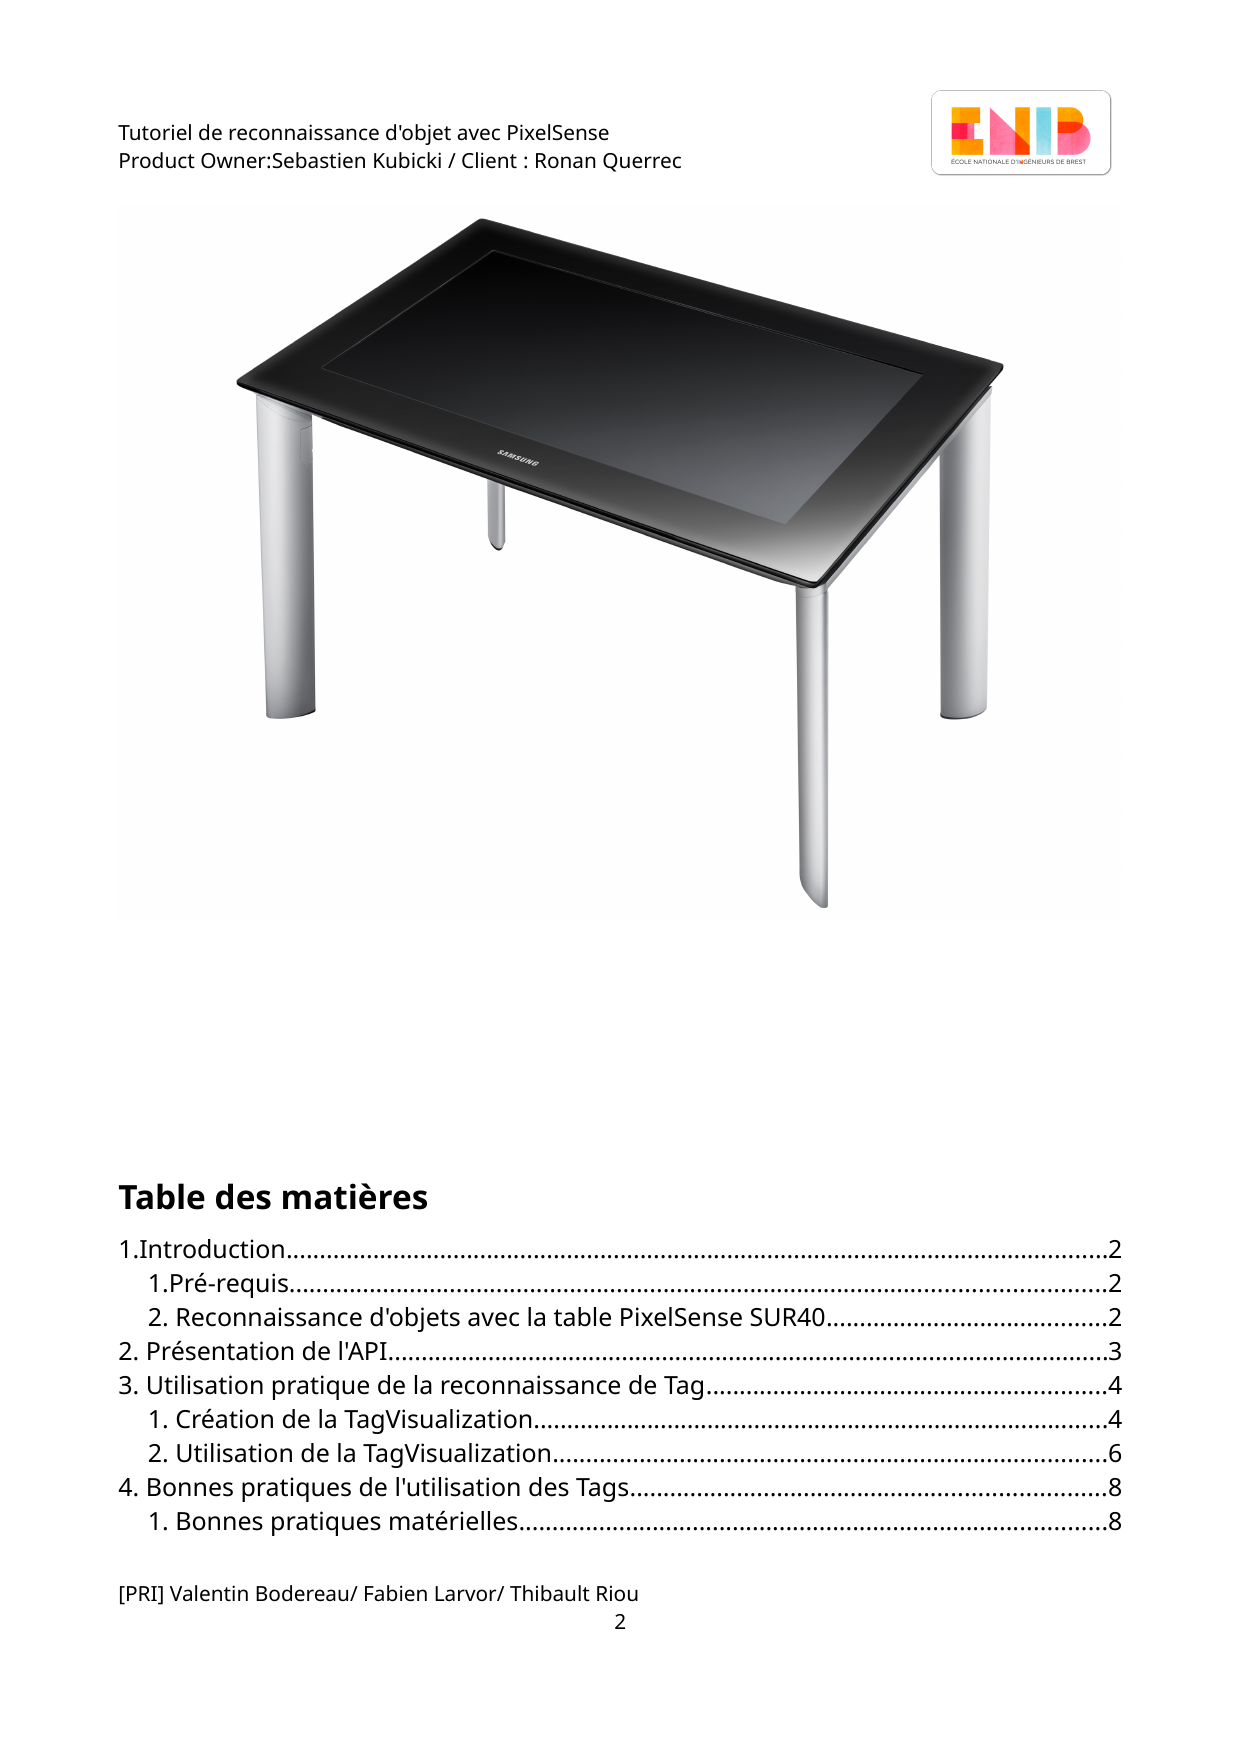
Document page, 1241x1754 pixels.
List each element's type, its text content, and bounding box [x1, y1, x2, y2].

text 2. Reconnaissance d'objets avec la table PixelSense SUR40 2 [148, 1300, 1122, 1334]
text 1. Bonnes pratiques matérielles 8 [148, 1504, 1122, 1538]
text 1. Création de la TagVisualization 4 [148, 1402, 1122, 1436]
picture [118, 204, 1123, 922]
text 1.Pré-requis 2 [148, 1266, 1122, 1300]
text 2. Utilisation de la TagVisualization 6 [148, 1436, 1122, 1470]
subtitle Table des matières [118, 1174, 1122, 1219]
text 3. Utilisation pratique de la reconnaissance de Tag 4 [118, 1368, 1122, 1402]
text 1.Introduction 2 [118, 1232, 1122, 1266]
picture [930, 90, 1113, 177]
text 2. Présentation de l'API 3 [118, 1334, 1122, 1368]
text 4. Bonnes pratiques de l'utilisation des Tags 8 [118, 1470, 1122, 1504]
